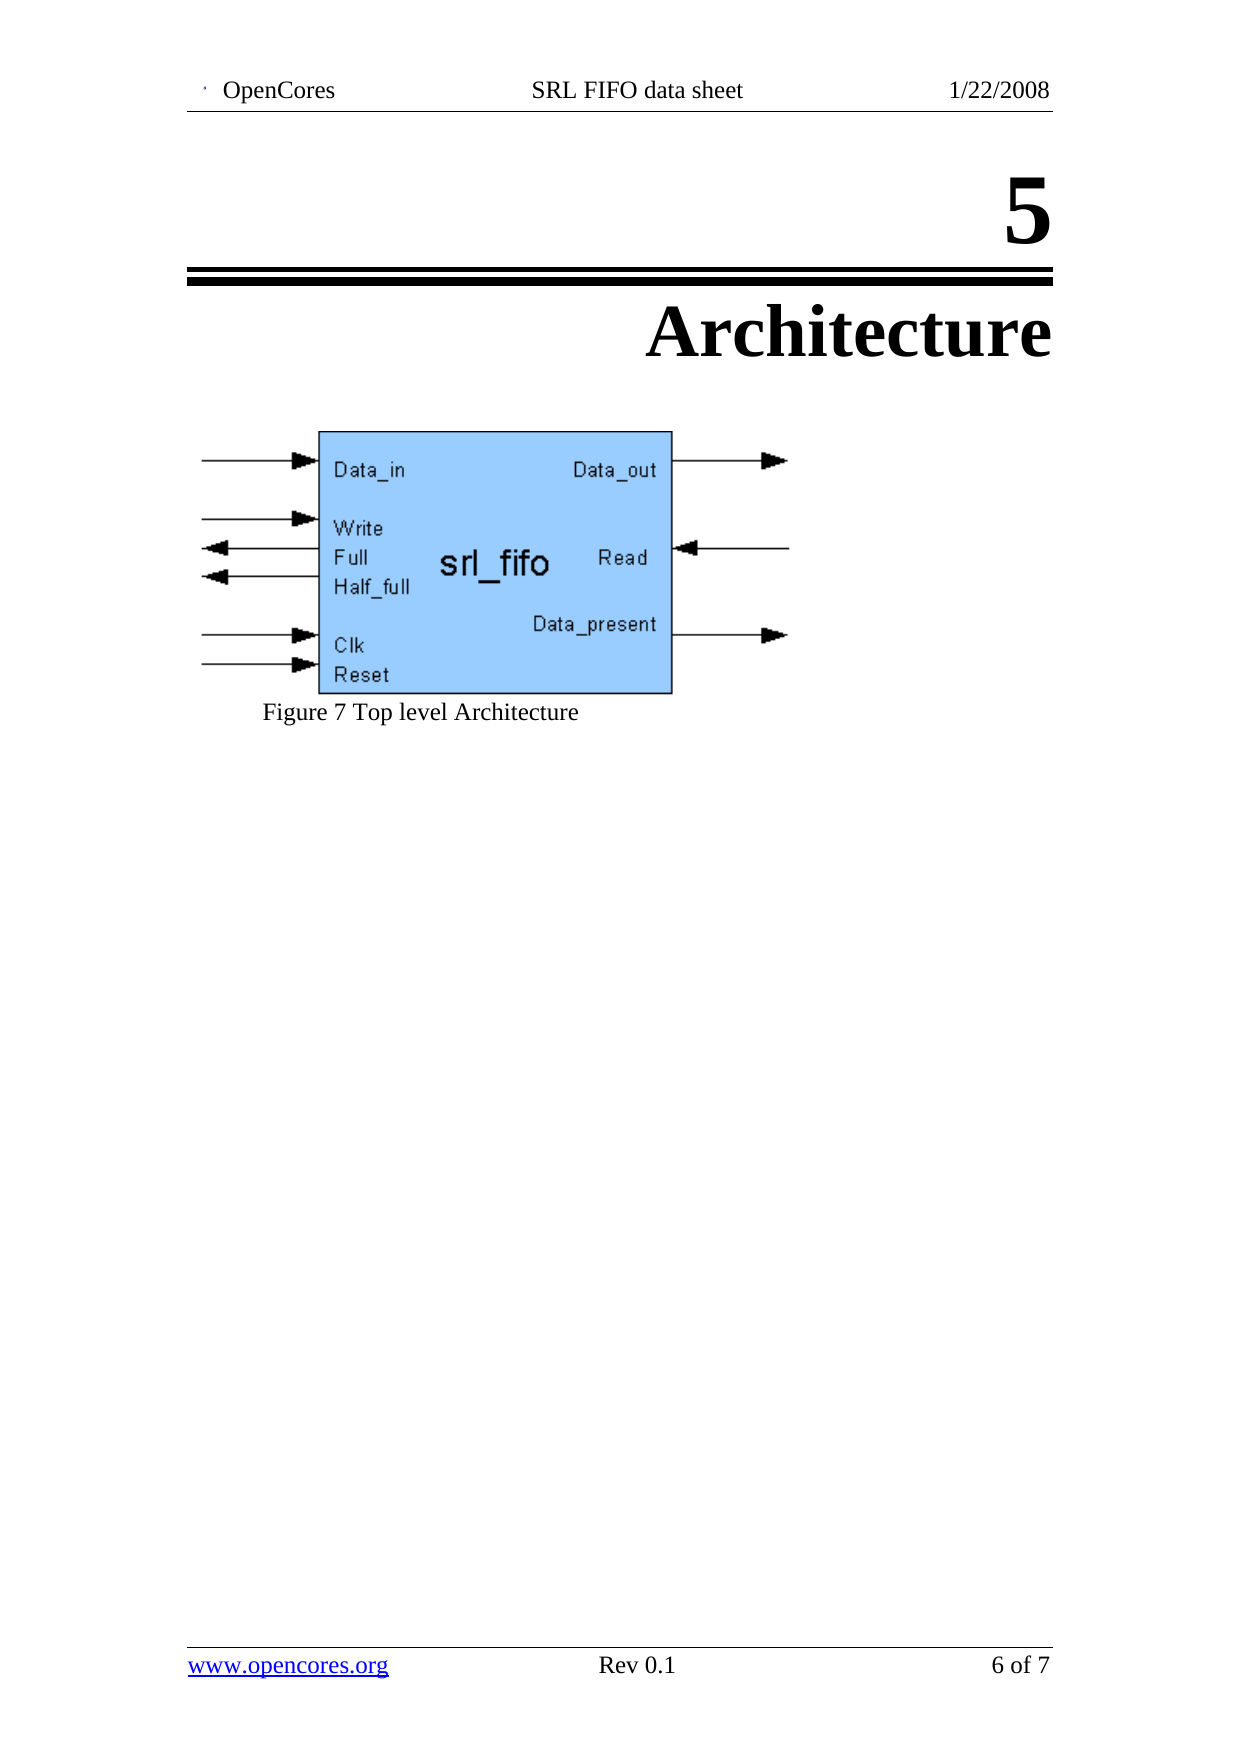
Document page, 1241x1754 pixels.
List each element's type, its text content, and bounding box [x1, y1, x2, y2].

text Figure 7 Top level Architecture [187, 429, 1053, 726]
subtitle 5 [187, 150, 1053, 267]
text Architecture [187, 286, 1053, 372]
subtitle [187, 272, 1053, 277]
picture [188, 431, 805, 696]
